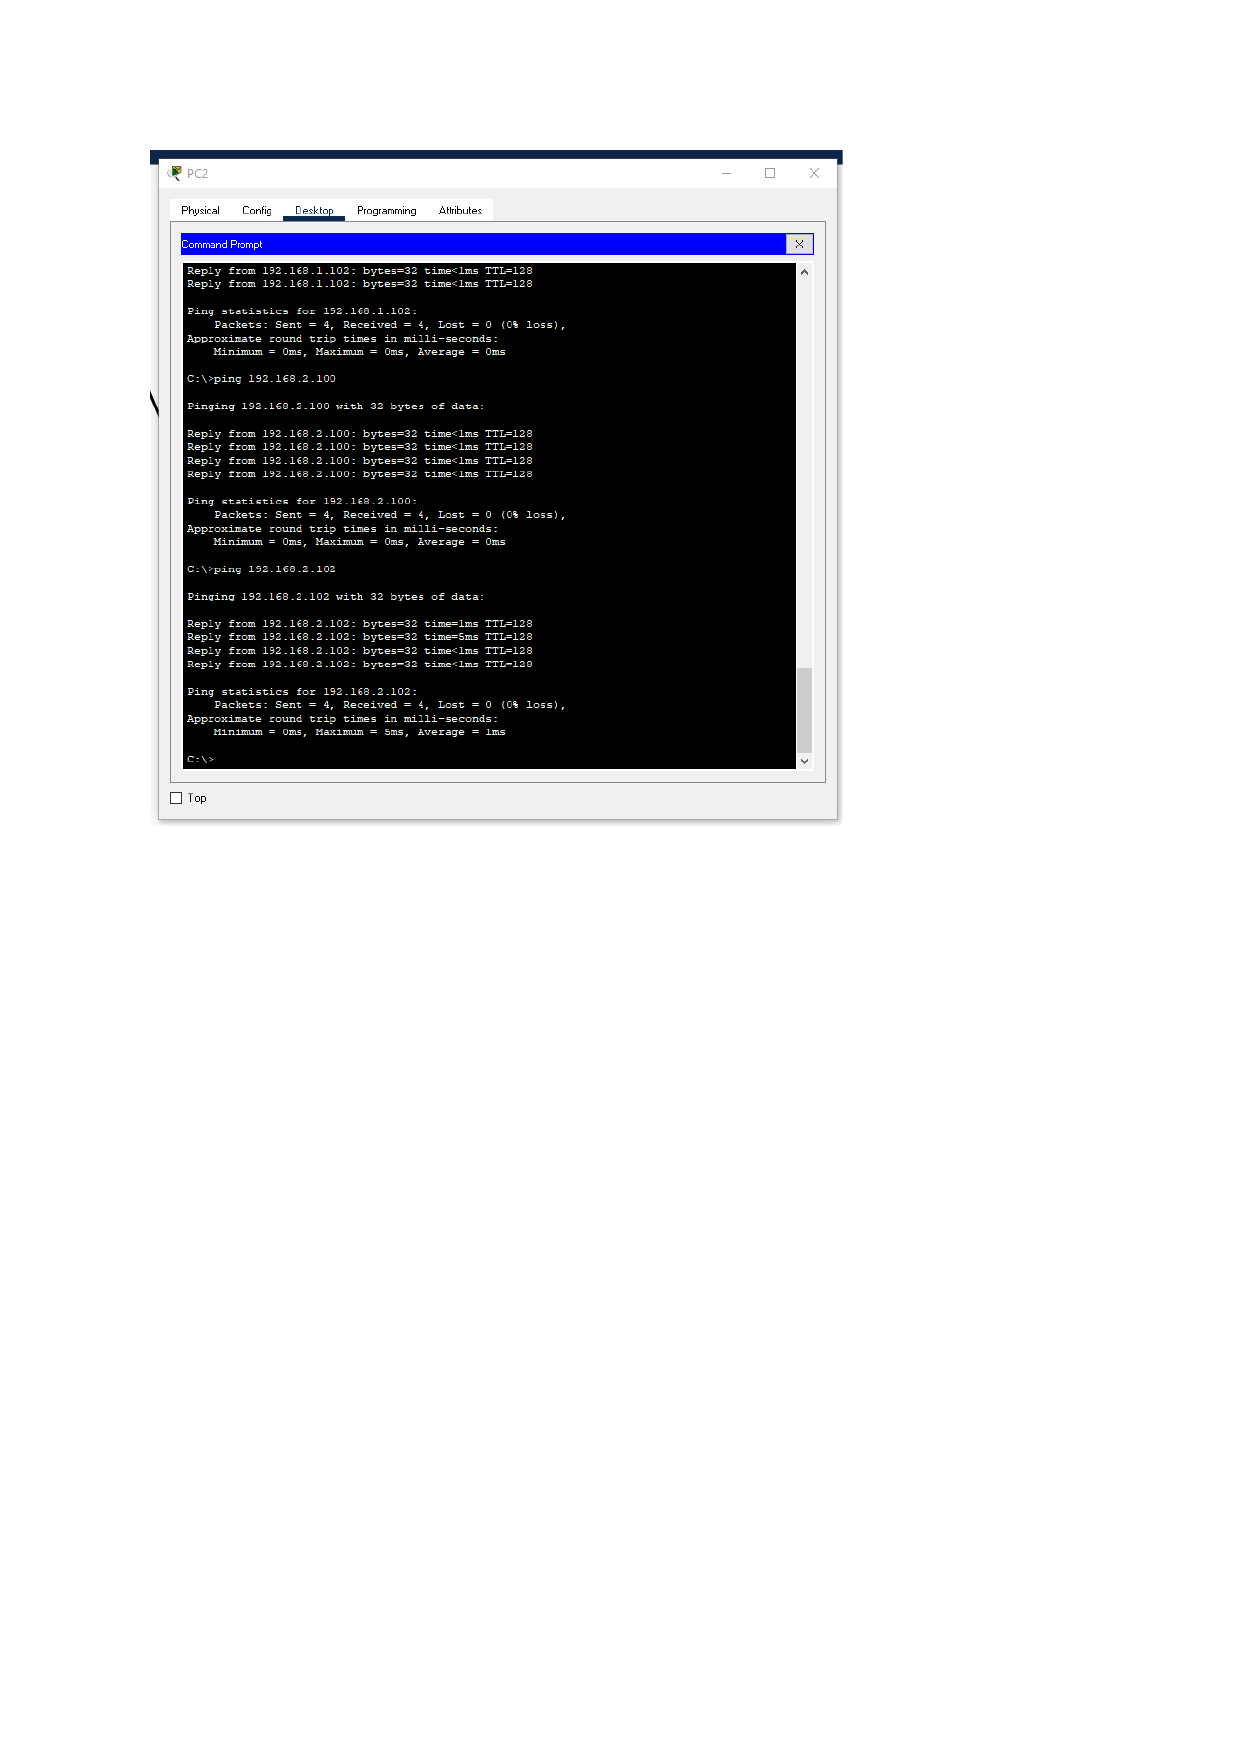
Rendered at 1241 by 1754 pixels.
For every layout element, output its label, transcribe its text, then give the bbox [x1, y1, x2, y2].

text Test nach Änderung: [843, 150, 1090, 826]
